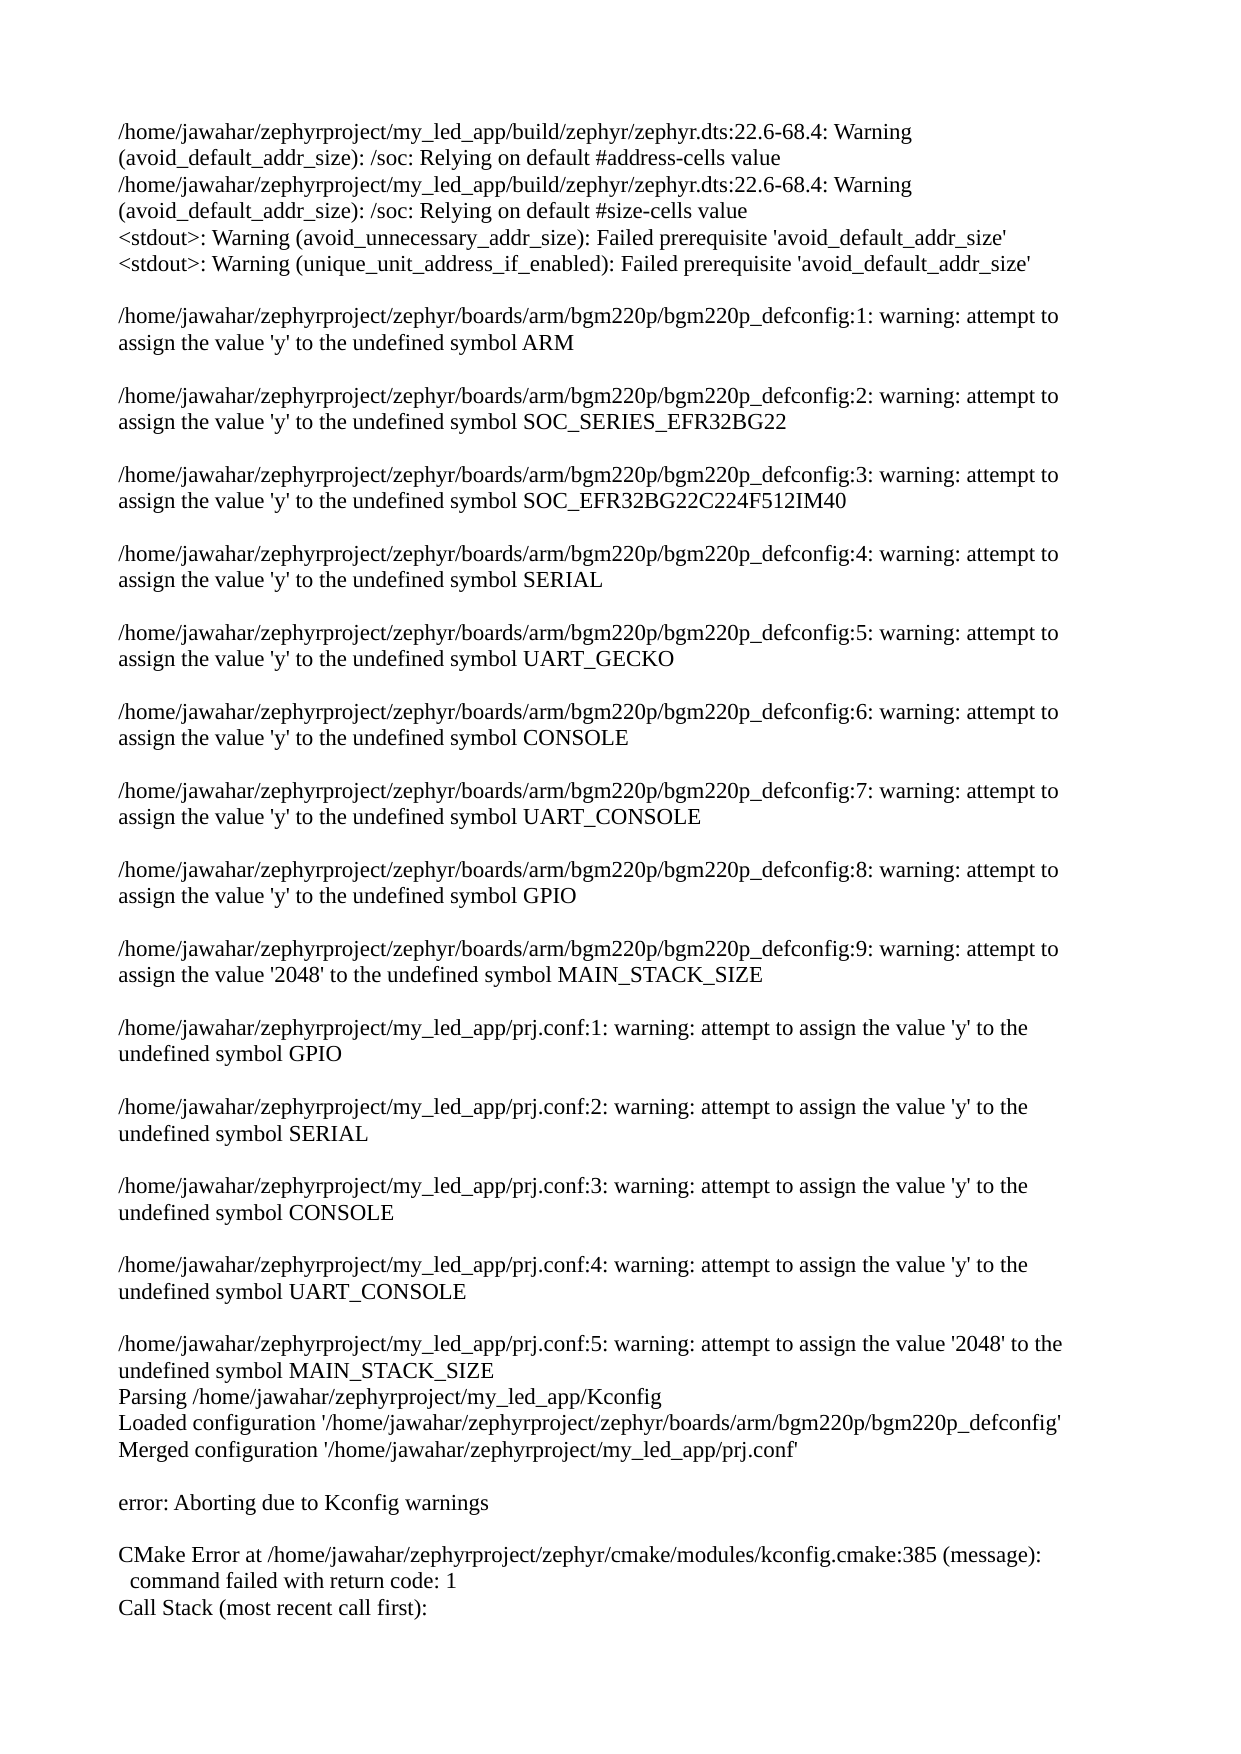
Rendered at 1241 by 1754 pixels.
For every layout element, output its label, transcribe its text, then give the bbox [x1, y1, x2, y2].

text /home/jawahar/zephyrproject/my_led_app/prj.conf:4: warning: attempt to assign the value 'y' to the undefined symbol UART_CONSOLE [118, 1251, 1122, 1304]
text /home/jawahar/zephyrproject/zephyr/boards/arm/bgm220p/bgm220p_defconfig:1: warning: attempt to assign the value 'y' to the undefined symbol ARM [118, 303, 1122, 355]
text /home/jawahar/zephyrproject/zephyr/boards/arm/bgm220p/bgm220p_defconfig:8: warning: attempt to assign the value 'y' to the undefined symbol GPIO [118, 856, 1122, 909]
text Call Stack (most recent call first): [118, 1594, 1122, 1620]
text Merged configuration '/home/jawahar/zephyrproject/my_led_app/prj.conf' [118, 1436, 1122, 1462]
text /home/jawahar/zephyrproject/zephyr/boards/arm/bgm220p/bgm220p_defconfig:7: warning: attempt to assign the value 'y' to the undefined symbol UART_CONSOLE [118, 777, 1122, 830]
text Parsing /home/jawahar/zephyrproject/my_led_app/Kconfig [118, 1383, 1122, 1409]
text /home/jawahar/zephyrproject/my_led_app/prj.conf:5: warning: attempt to assign the value '2048' to the undefined symbol MAIN_STACK_SIZE [118, 1330, 1122, 1383]
text <stdout>: Warning (avoid_unnecessary_addr_size): Failed prerequisite 'avoid_default_addr_size' [118, 223, 1122, 250]
text /home/jawahar/zephyrproject/zephyr/boards/arm/bgm220p/bgm220p_defconfig:3: warning: attempt to assign the value 'y' to the undefined symbol SOC_EFR32BG22C224F512IM40 [118, 461, 1122, 513]
text command failed with return code: 1 [118, 1568, 1122, 1594]
text /home/jawahar/zephyrproject/my_led_app/prj.conf:2: warning: attempt to assign the value 'y' to the undefined symbol SERIAL [118, 1093, 1122, 1146]
text /home/jawahar/zephyrproject/zephyr/boards/arm/bgm220p/bgm220p_defconfig:2: warning: attempt to assign the value 'y' to the undefined symbol SOC_SERIES_EFR32BG22 [118, 382, 1122, 434]
text /home/jawahar/zephyrproject/zephyr/boards/arm/bgm220p/bgm220p_defconfig:9: warning: attempt to assign the value '2048' to the undefined symbol MAIN_STACK_SIZE [118, 935, 1122, 988]
text error: Aborting due to Kconfig warnings [118, 1488, 1122, 1515]
text /home/jawahar/zephyrproject/my_led_app/prj.conf:1: warning: attempt to assign the value 'y' to the undefined symbol GPIO [118, 1014, 1122, 1067]
text /home/jawahar/zephyrproject/zephyr/boards/arm/bgm220p/bgm220p_defconfig:4: warning: attempt to assign the value 'y' to the undefined symbol SERIAL [118, 540, 1122, 592]
text /home/jawahar/zephyrproject/my_led_app/build/zephyr/zephyr.dts:22.6-68.4: Warning (avoid_default_addr_size): /soc: Relying on default #size-cells value [118, 171, 1122, 223]
text /home/jawahar/zephyrproject/my_led_app/prj.conf:3: warning: attempt to assign the value 'y' to the undefined symbol CONSOLE [118, 1172, 1122, 1225]
text /home/jawahar/zephyrproject/zephyr/boards/arm/bgm220p/bgm220p_defconfig:6: warning: attempt to assign the value 'y' to the undefined symbol CONSOLE [118, 698, 1122, 751]
text Loaded configuration '/home/jawahar/zephyrproject/zephyr/boards/arm/bgm220p/bgm220p_defconfig' [118, 1409, 1122, 1436]
text CMake Error at /home/jawahar/zephyrproject/zephyr/cmake/modules/kconfig.cmake:385 (message): [118, 1541, 1122, 1568]
text /home/jawahar/zephyrproject/zephyr/boards/arm/bgm220p/bgm220p_defconfig:5: warning: attempt to assign the value 'y' to the undefined symbol UART_GECKO [118, 619, 1122, 672]
text <stdout>: Warning (unique_unit_address_if_enabled): Failed prerequisite 'avoid_default_addr_size' [118, 250, 1122, 276]
text /home/jawahar/zephyrproject/my_led_app/build/zephyr/zephyr.dts:22.6-68.4: Warning (avoid_default_addr_size): /soc: Relying on default #address-cells value [118, 118, 1122, 171]
